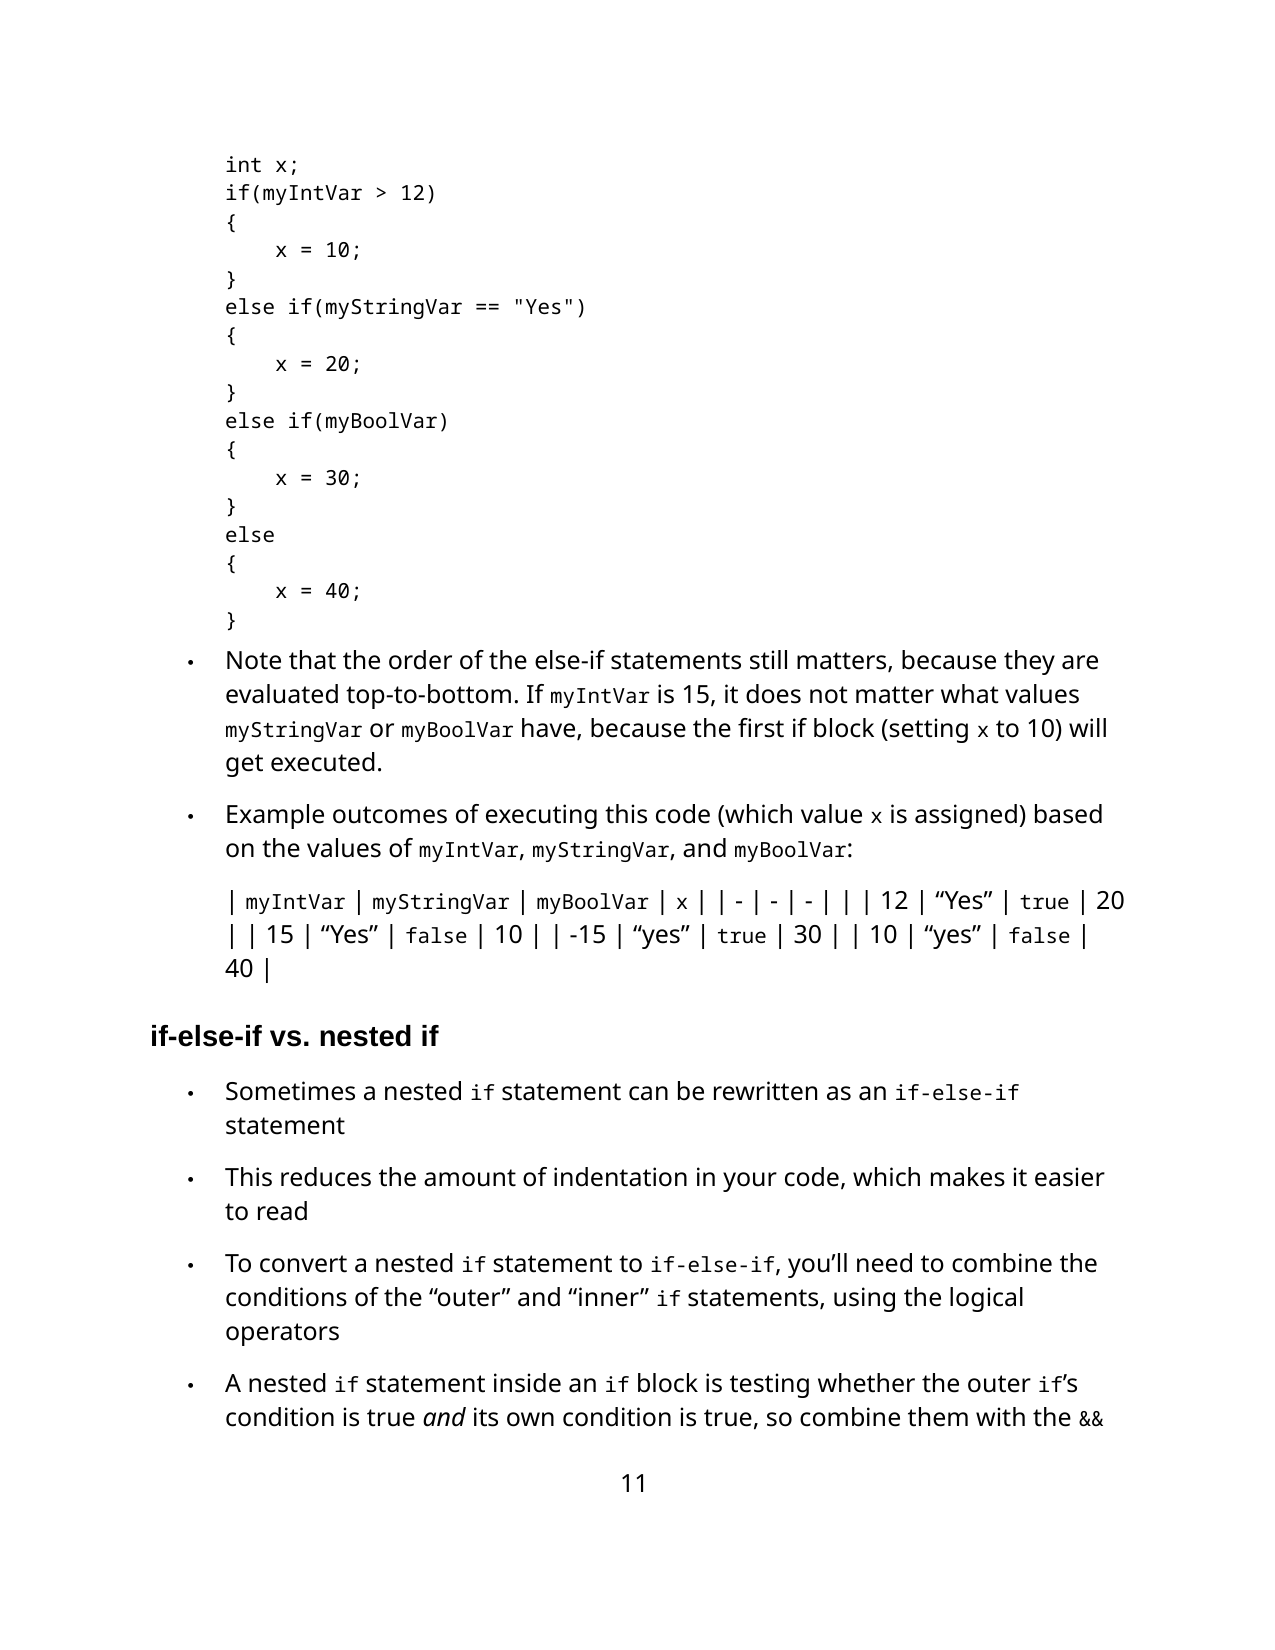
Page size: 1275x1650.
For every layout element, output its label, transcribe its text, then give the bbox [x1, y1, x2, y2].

list else if(myBoolVar) [187, 406, 1125, 434]
list } [187, 605, 1125, 633]
list { [187, 434, 1125, 463]
list Sometimes a nested if statement can be rewritten as an if-else-if statement [187, 1074, 1125, 1142]
list To convert a nested if statement to if-else-if, you’ll need to combine the conditions of the “outer” and “inner” if statements, using the logical operators [187, 1246, 1125, 1348]
list } [187, 491, 1125, 520]
list { [187, 207, 1125, 235]
list if(myIntVar > 12) [187, 178, 1125, 207]
list A nested if statement inside an if block is testing whether the outer if’s condition is true and its own condition is true, so combine them with the && [187, 1366, 1125, 1434]
list else [187, 520, 1125, 548]
list { [187, 321, 1125, 349]
subtitle if-else-if vs. nested if [150, 1019, 1125, 1052]
list } [187, 377, 1125, 406]
list { [187, 548, 1125, 577]
list Note that the order of the else-if statements still matters, because they are evaluated top-to-bottom. If myIntVar is 15, it does not matter what values myStringVar or myBoolVar have, because the first if block (setting x to 10) will get executed. [187, 642, 1125, 779]
list x = 10; [187, 235, 1125, 264]
list int x; [187, 150, 1125, 178]
list x = 30; [187, 463, 1125, 491]
list x = 40; [187, 577, 1125, 605]
list } [187, 264, 1125, 292]
list x = 20; [187, 349, 1125, 377]
list else if(myStringVar == "Yes") [187, 292, 1125, 321]
list Example outcomes of executing this code (which value x is assigned) based on the values of myIntVar, myStringVar, and myBoolVar: [187, 797, 1125, 865]
list | myIntVar | myStringVar | myBoolVar | x | | - | - | - | | | 12 | “Yes” | true | 20 | | 15 | “Yes” | false | 10 | | -15 | “yes” | true | 30 | | 10 | “yes” | false | 40 | [187, 883, 1125, 985]
list This reduces the amount of indentation in your code, which makes it easier to read [187, 1160, 1125, 1228]
